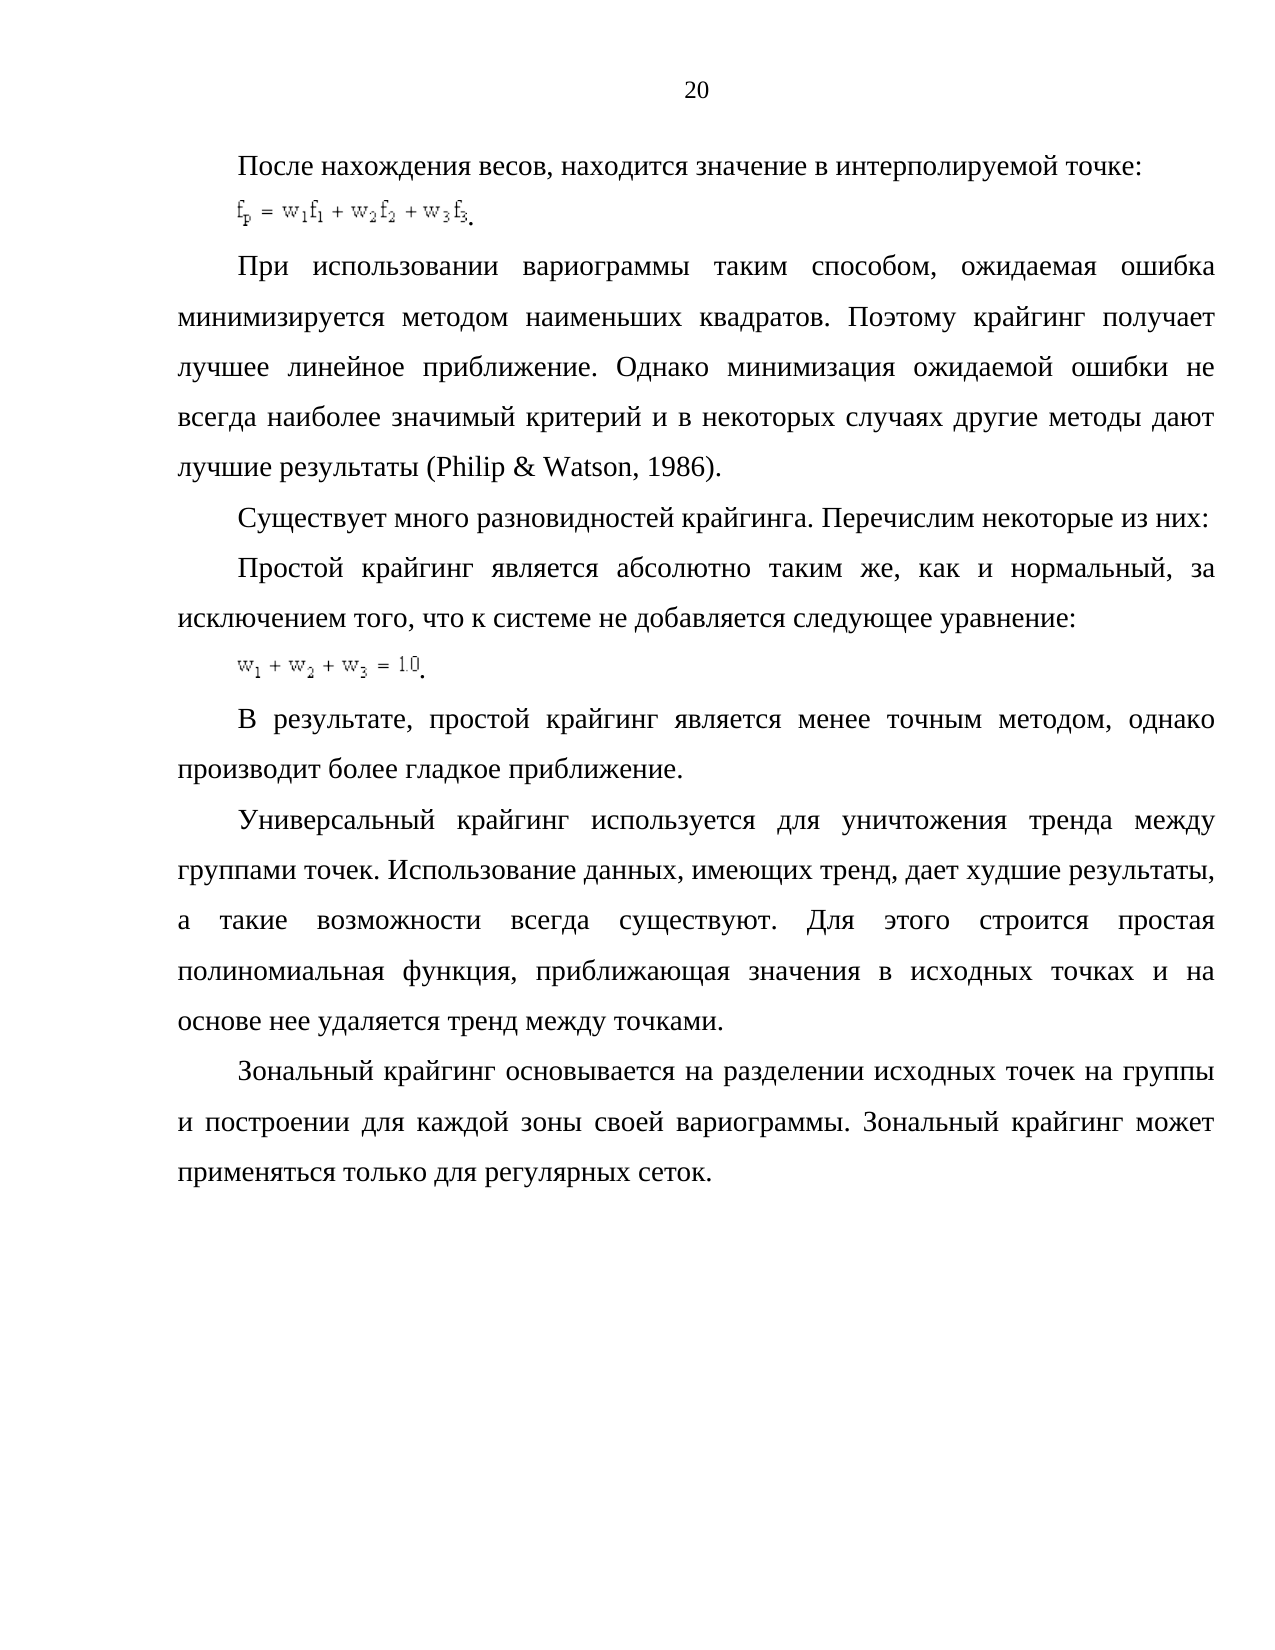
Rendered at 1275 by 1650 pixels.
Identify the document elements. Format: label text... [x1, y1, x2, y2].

text Простой крайгинг является абсолютно таким же, как и нормальный, за исключением того, что к системе не добавляется следующее уравнение: [177, 550, 1216, 634]
text . [177, 651, 1216, 684]
text Универсальный крайгинг используется для уничтожения тренда между группами точек. Использование данных, имеющих тренд, дает худшие результаты, а такие возможности всегда существуют. Для этого строится простая полиномиальная функция, приближающая значения в исходных точках и на основе нее удаляется тренд между точками. [177, 802, 1216, 1037]
text Зональный крайгинг основывается на разделении исходных точек на группы и построении для каждой зоны своей вариограммы. Зональный крайгинг может применяться только для регулярных сеток. [177, 1053, 1216, 1187]
text Существует много разновидностей крайгинга. Перечислим некоторые из них: [177, 500, 1216, 533]
text После нахождения весов, находится значение в интерполируемой точке: [177, 148, 1216, 181]
picture [237, 200, 467, 226]
text . [177, 198, 1216, 232]
text При использовании вариограммы таким способом, ожидаемая ошибка минимизируется методом наименьших квадратов. Поэтому крайгинг получает лучшее линейное приближение. Однако минимизация ожидаемой ошибки не всегда наиболее значимый критерий и в некоторых случаях другие методы дают лучшие результаты (Philip & Watson, 1986). [177, 248, 1216, 483]
picture [237, 656, 419, 678]
text В результате, простой крайгинг является менее точным методом, однако производит более гладкое приближение. [177, 701, 1216, 785]
